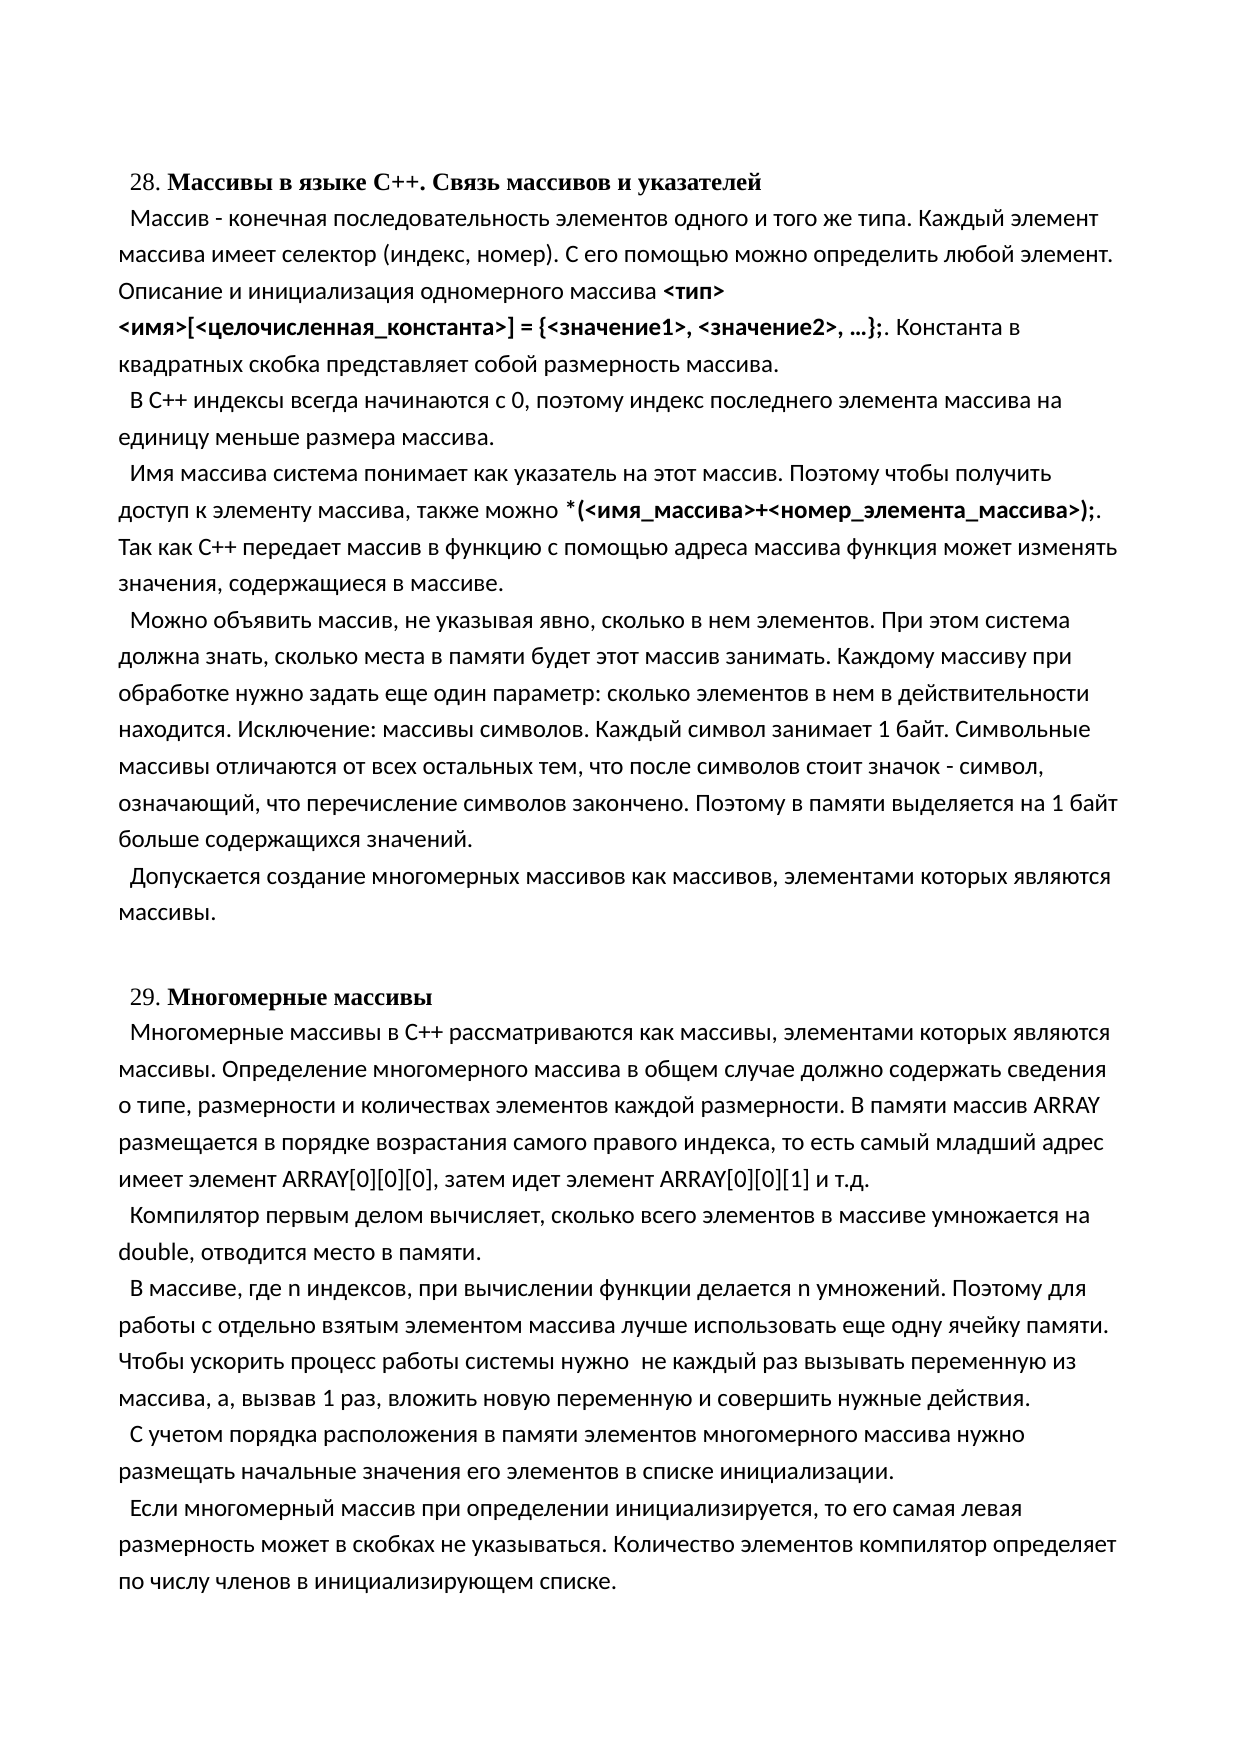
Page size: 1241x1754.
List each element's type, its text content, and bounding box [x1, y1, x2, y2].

text 29. Многомерные массивы [118, 982, 1122, 1011]
text Если многомерный массив при определении инициализируется, то его самая левая размерность может в скобках не указываться. Количество элементов компилятор определяет по числу членов в инициализирующем списке. [118, 1492, 1122, 1595]
text Компилятор первым делом вычисляет, сколько всего элементов в массиве умножается на double, отводится место в памяти. [118, 1199, 1122, 1266]
text Многомерные массивы в C++ рассматриваются как массивы, элементами которых являются массивы. Определение многомерного массива в общем случае должно содержать сведения о типе, размерности и количествах элементов каждой размерности. В памяти массив ARRAY размещается в порядке возрастания самого правого индекса, то есть самый младший адрес имеет элемент ARRAY[0][0][0], затем идет элемент ARRAY[0][0][1] и т.д. [118, 1016, 1122, 1193]
text Имя массива система понимает как указатель на этот массив. Поэтому чтобы получить доступ к элементу массива, также можно *(<имя_массива>+<номер_элемента_массива>);. Так как C++ передает массив в функцию с помощью адреса массива функция может изменять значения, содержащиеся в массиве. [118, 458, 1122, 598]
text Можно объявить массив, не указывая явно, сколько в нем элементов. При этом система должна знать, сколько места в памяти будет этот массив занимать. Каждому массиву при обработке нужно задать еще один параметр: сколько элементов в нем в действительности находится. Исключение: массивы символов. Каждый символ занимает 1 байт. Символьные массивы отличаются от всех остальных тем, что после символов стоит значок - символ, означающий, что перечисление символов закончено. Поэтому в памяти выделяется на 1 байт больше содержащихся значений. [118, 604, 1122, 854]
text Допускается создание многомерных массивов как массивов, элементами которых являются массивы. [118, 860, 1122, 927]
text В массиве, где n индексов, при вычислении функции делается n умножений. Поэтому для работы с отдельно взятым элементом массива лучше использовать еще одну ячейку памяти. Чтобы ускорить процесс работы системы нужно не каждый раз вызывать переменную из массива, а, вызвав 1 раз, вложить новую переменную и совершить нужные действия. [118, 1272, 1122, 1413]
text Массив - конечная последовательность элементов одного и того же типа. Каждый элемент массива имеет селектор (индекс, номер). С его помощью можно определить любой элемент. Описание и инициализация одномерного массива <тип> <имя>[<целочисленная_константа>] = {<значение1>, <значение2>, …};. Константа в квадратных скобка представляет собой размерность массива. [118, 202, 1122, 378]
text В С++ индексы всегда начинаются с 0, поэтому индекс последнего элемента массива на единицу меньше размера массива. [118, 384, 1122, 452]
text 28. Массивы в языке С++. Связь массивов и указателей [118, 167, 1122, 196]
text С учетом порядка расположения в памяти элементов многомерного массива нужно размещать начальные значения его элементов в списке инициализации. [118, 1419, 1122, 1486]
